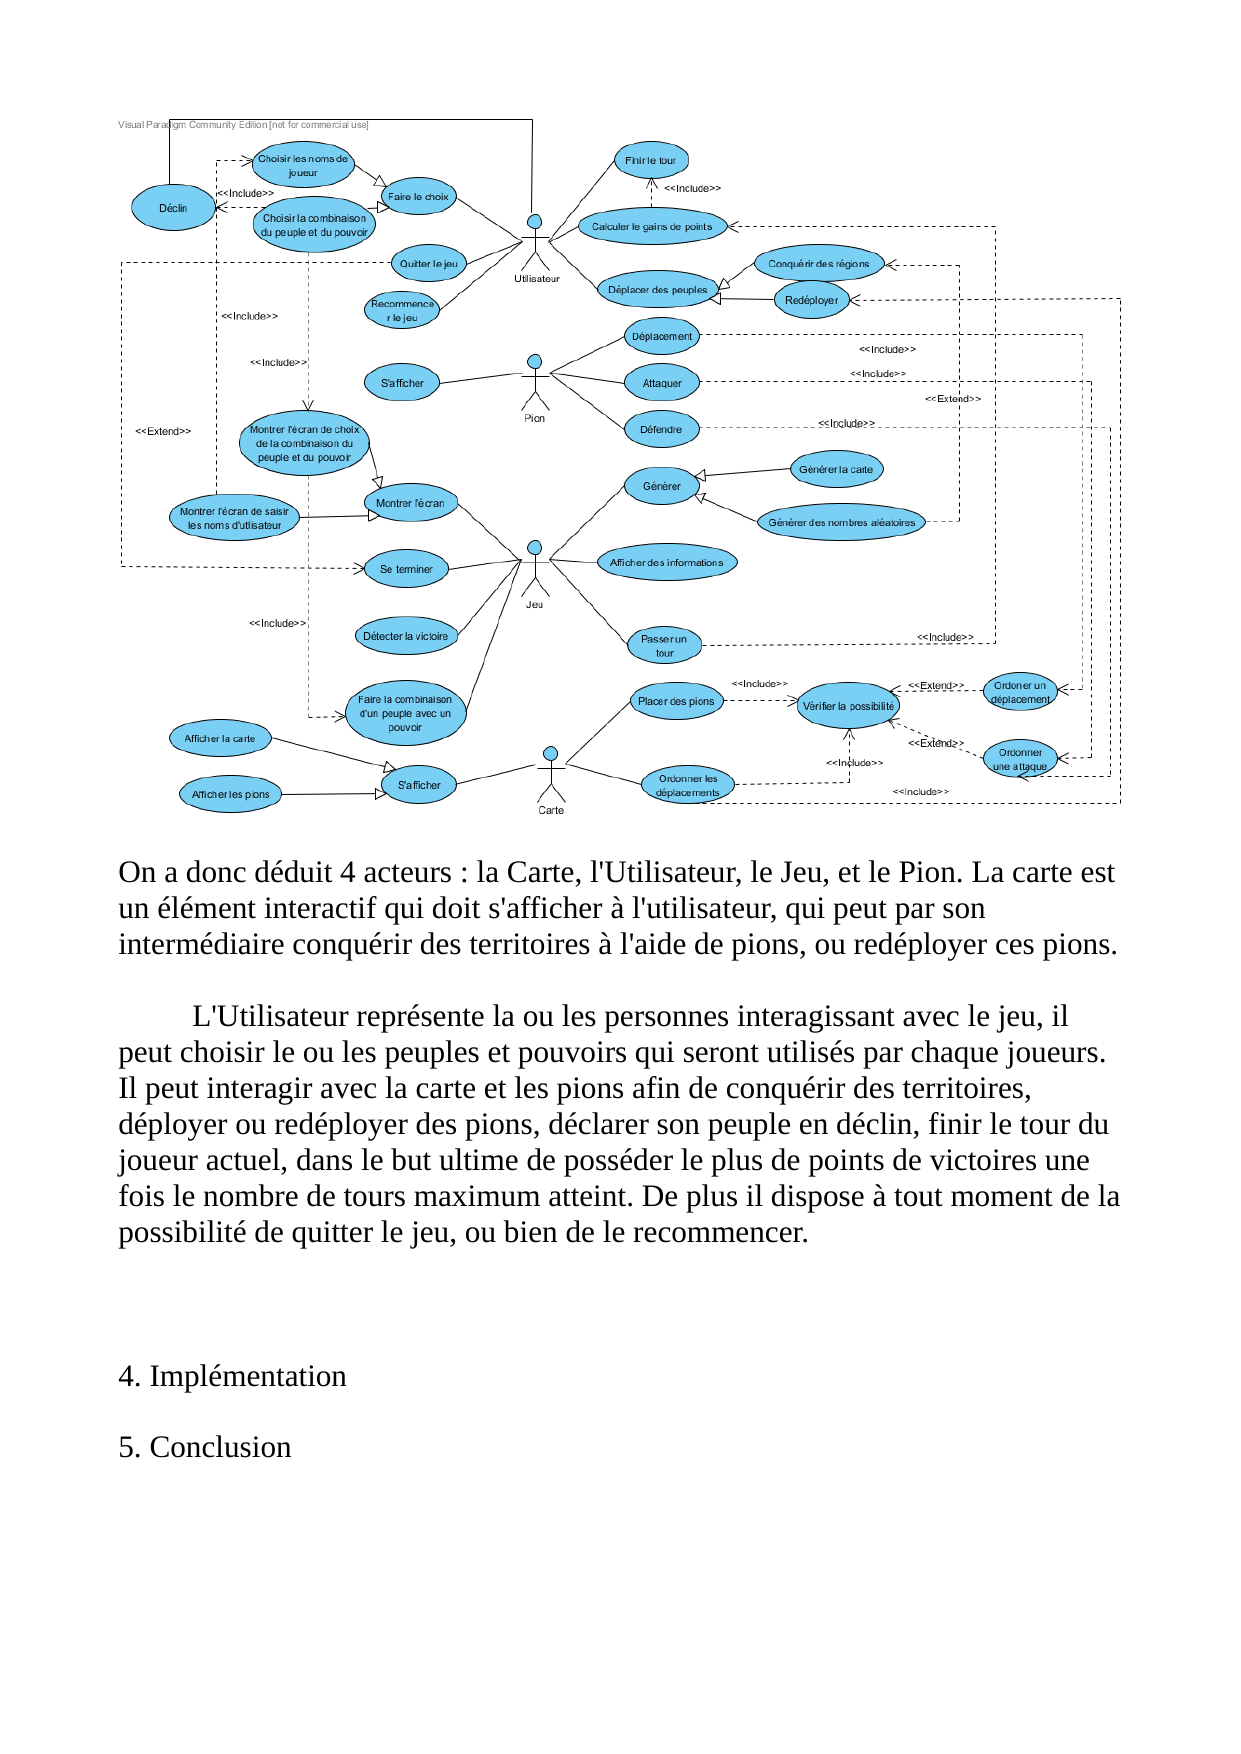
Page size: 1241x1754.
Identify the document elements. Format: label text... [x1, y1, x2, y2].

text On a donc déduit 4 acteurs : la Carte, l'Utilisateur, le Jeu, et le Pion. La carte est un élément interactif qui doit s'afficher à l'utilisateur, qui peut par son intermédiaire conquérir des territoires à l'aide de pions, ou redéployer ces pions. [118, 854, 1122, 962]
text L'Utilisateur représente la ou les personnes interagissant avec le jeu, il peut choisir le ou les peuples et pouvoirs qui seront utilisés par chaque joueurs. Il peut interagir avec la carte et les pions afin de conquérir des territoires, déployer ou redéployer des pions, déclarer son peuple en déclin, finir le tour du joueur actuel, dans le but ultime de posséder le plus de points de victoires une fois le nombre de tours maximum atteint. De plus il dispose à tout moment de la possibilité de quitter le jeu, ou bien de le recommencer. [118, 997, 1122, 1249]
text 4. Implémentation [118, 1357, 1122, 1393]
picture [118, 118, 1123, 818]
text 5. Conclusion [118, 1429, 1122, 1465]
